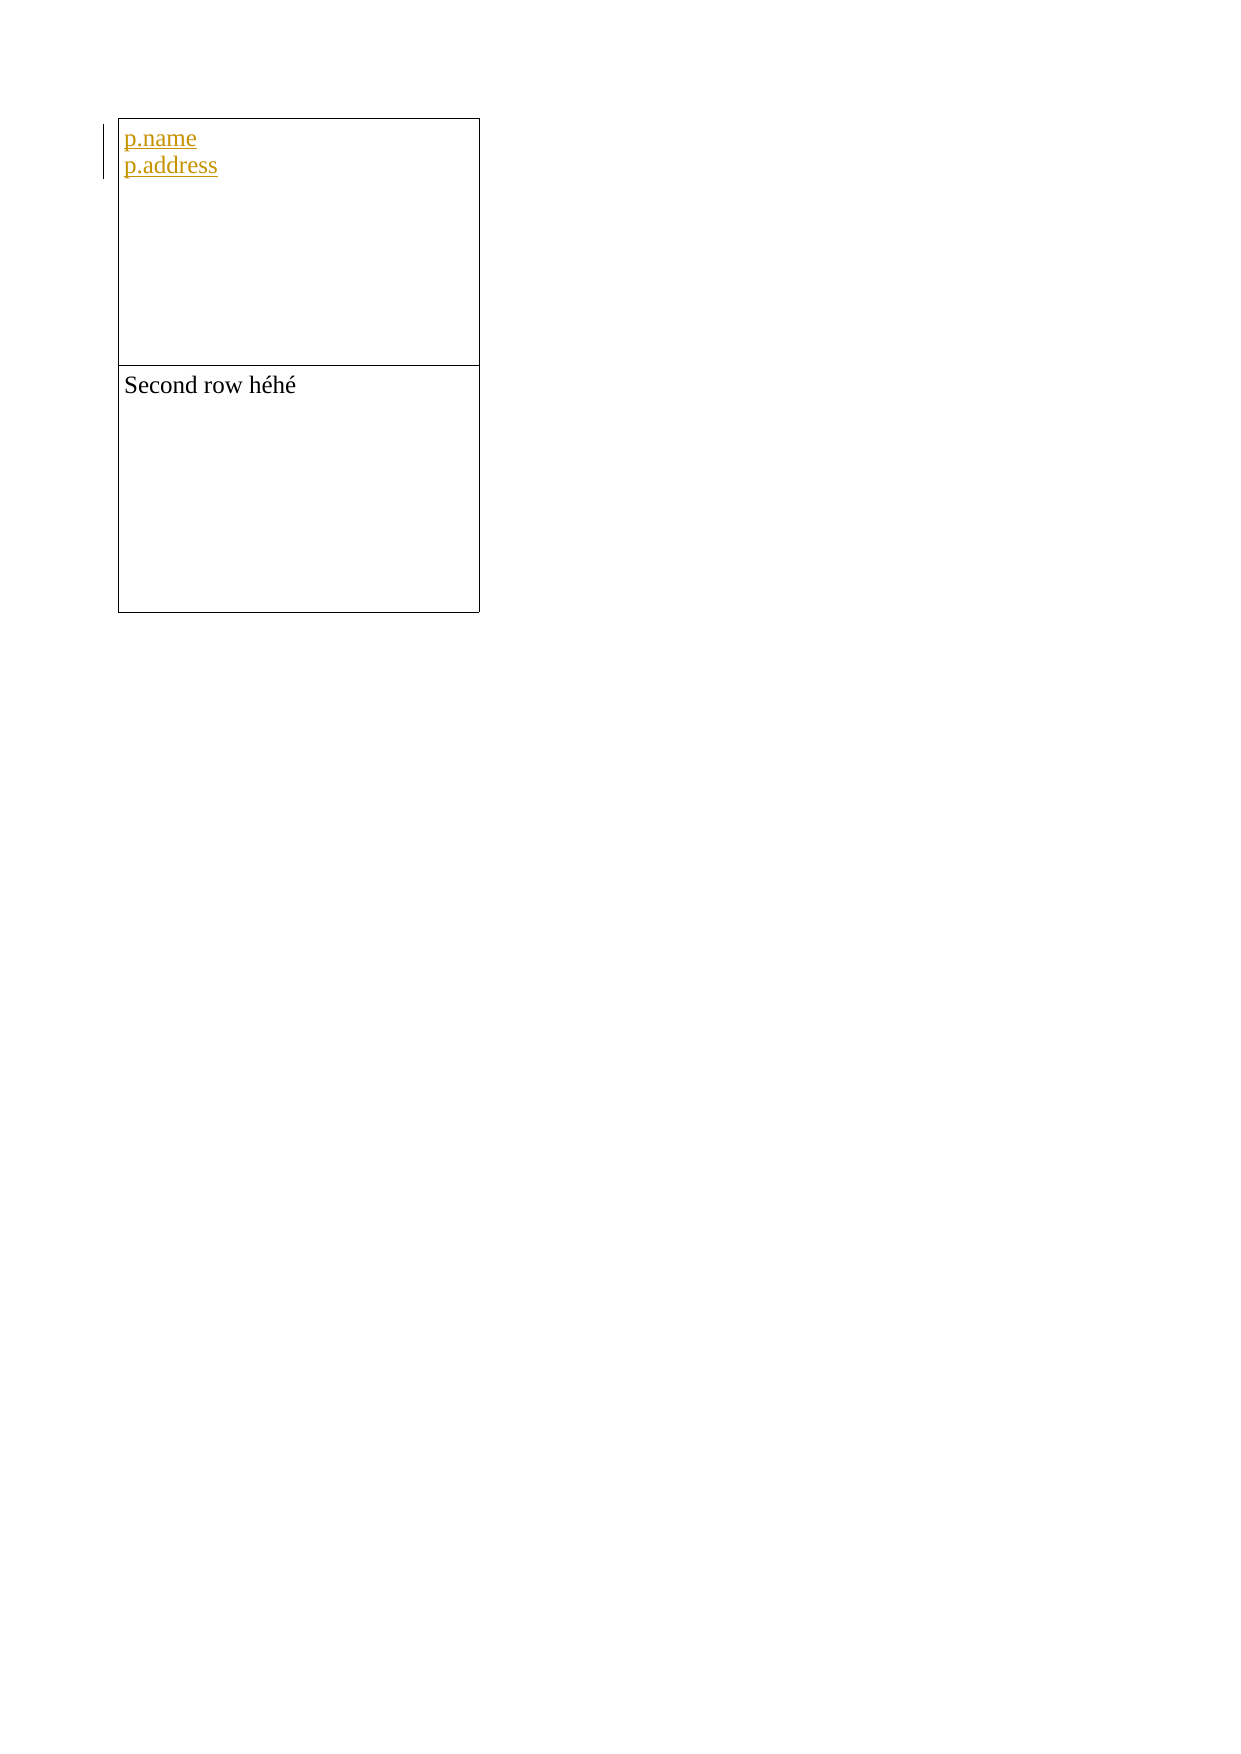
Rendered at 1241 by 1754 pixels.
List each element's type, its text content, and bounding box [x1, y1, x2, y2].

table_cell Second row héhé [119, 366, 479, 612]
table_header p.name p.address [119, 119, 479, 365]
